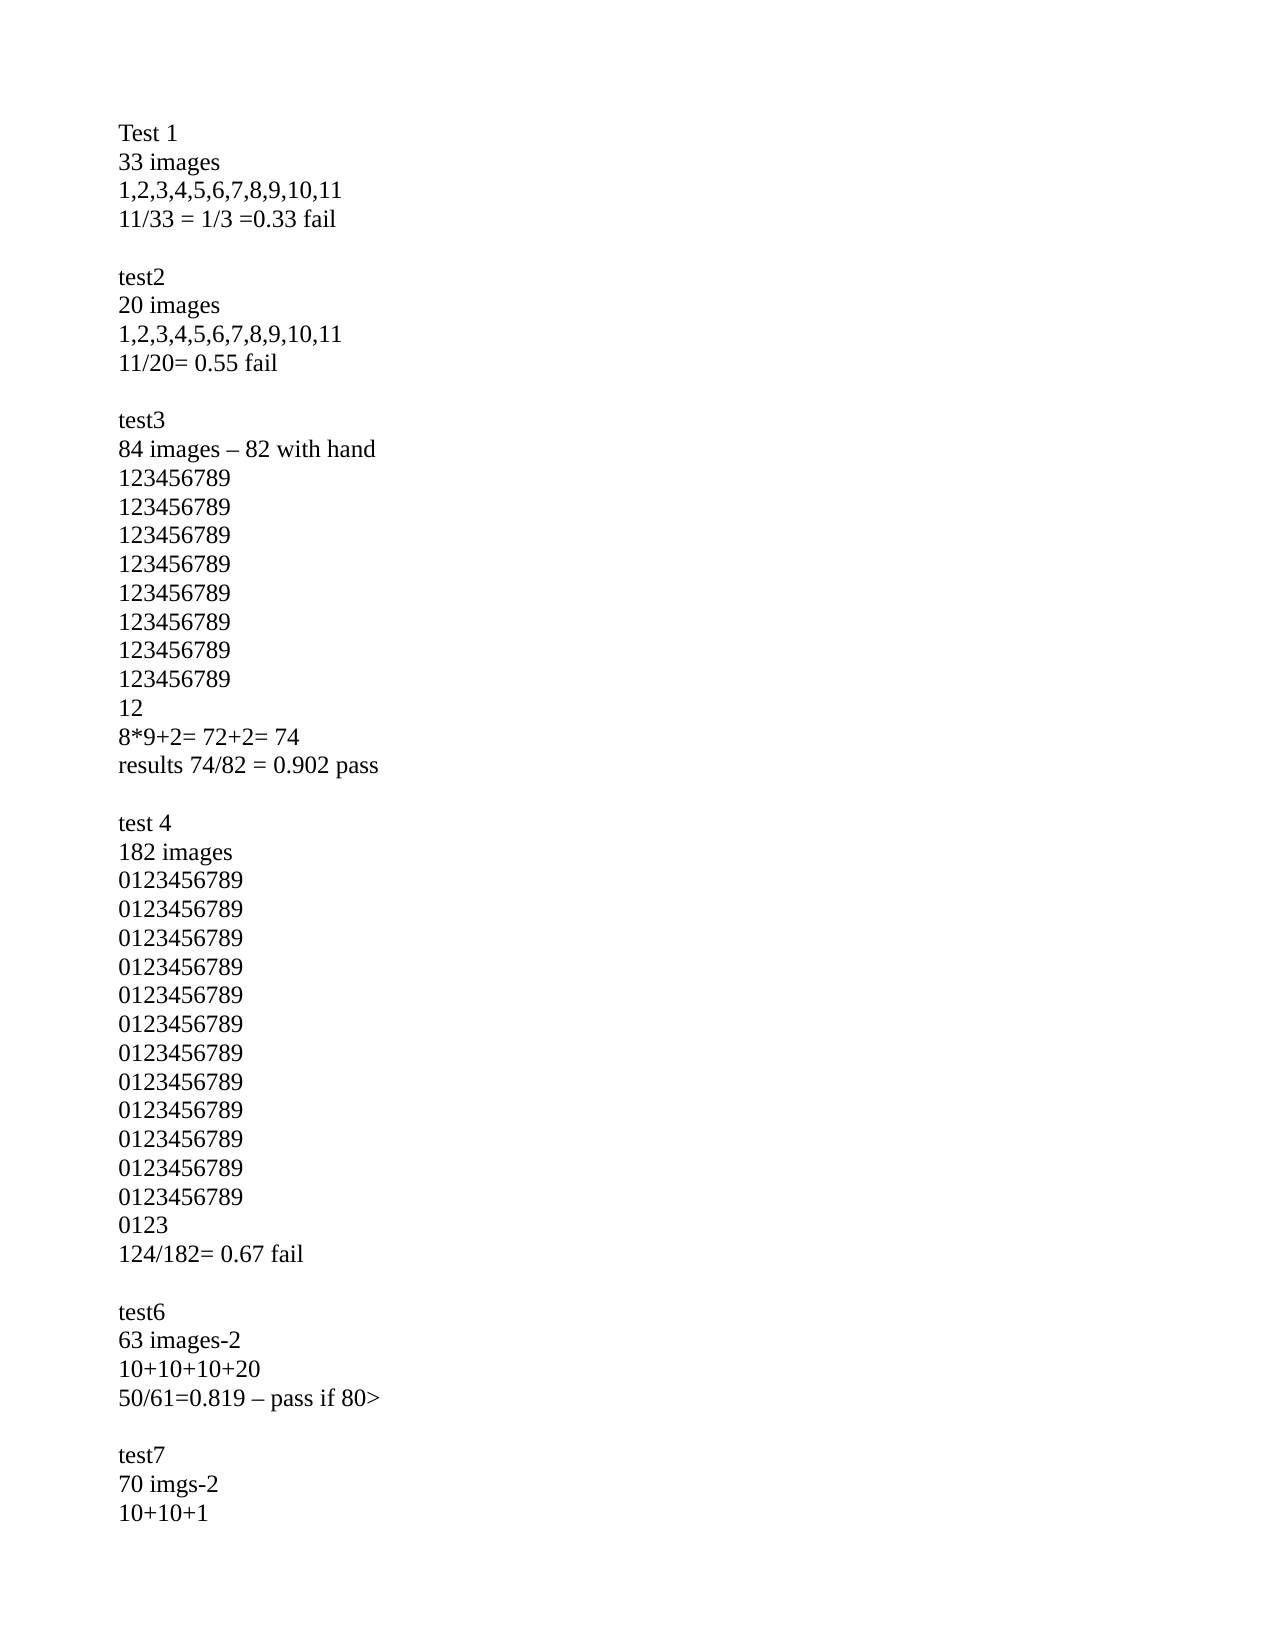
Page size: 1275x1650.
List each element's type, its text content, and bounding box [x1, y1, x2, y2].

text 123456789 [118, 578, 1157, 607]
text 0123456789 [118, 1153, 1157, 1182]
text 123456789 [118, 549, 1157, 578]
text test6 [118, 1297, 1157, 1326]
text 123456789 [118, 492, 1157, 521]
text 84 images – 82 with hand [118, 434, 1157, 463]
text 0123456789 [118, 923, 1157, 952]
text 123456789 [118, 521, 1157, 549]
text 0123456789 [118, 1038, 1157, 1067]
text 70 imgs-2 [118, 1469, 1157, 1498]
text 0123456789 [118, 866, 1157, 894]
text 1,2,3,4,5,6,7,8,9,10,11 [118, 176, 1157, 204]
text 0123456789 [118, 952, 1157, 981]
text 123456789 [118, 664, 1157, 693]
text 0123456789 [118, 1124, 1157, 1153]
text 12 [118, 693, 1157, 722]
text test2 [118, 262, 1157, 291]
text 123456789 [118, 636, 1157, 664]
text 0123456789 [118, 1067, 1157, 1096]
text 8*9+2= 72+2= 74 [118, 722, 1157, 751]
text 124/182= 0.67 fail [118, 1239, 1157, 1268]
text test7 [118, 1441, 1157, 1469]
text 123456789 [118, 463, 1157, 492]
text 182 images [118, 837, 1157, 866]
text 1,2,3,4,5,6,7,8,9,10,11 [118, 319, 1157, 348]
text test3 [118, 406, 1157, 434]
text 11/20= 0.55 fail [118, 348, 1157, 377]
text 0123456789 [118, 1182, 1157, 1211]
text 50/61=0.819 – pass if 80> [118, 1383, 1157, 1412]
text 10+10+1 [118, 1498, 1157, 1527]
text 0123456789 [118, 1096, 1157, 1124]
text 0123 [118, 1211, 1157, 1239]
text results 74/82 = 0.902 pass [118, 751, 1157, 779]
text Test 1 [118, 118, 1157, 147]
text 0123456789 [118, 1009, 1157, 1038]
text test 4 [118, 808, 1157, 837]
text 33 images [118, 147, 1157, 176]
text 20 images [118, 291, 1157, 319]
text 0123456789 [118, 894, 1157, 923]
text 10+10+10+20 [118, 1354, 1157, 1383]
text 123456789 [118, 607, 1157, 636]
text 11/33 = 1/3 =0.33 fail [118, 204, 1157, 233]
text 63 images-2 [118, 1326, 1157, 1354]
text 0123456789 [118, 981, 1157, 1009]
